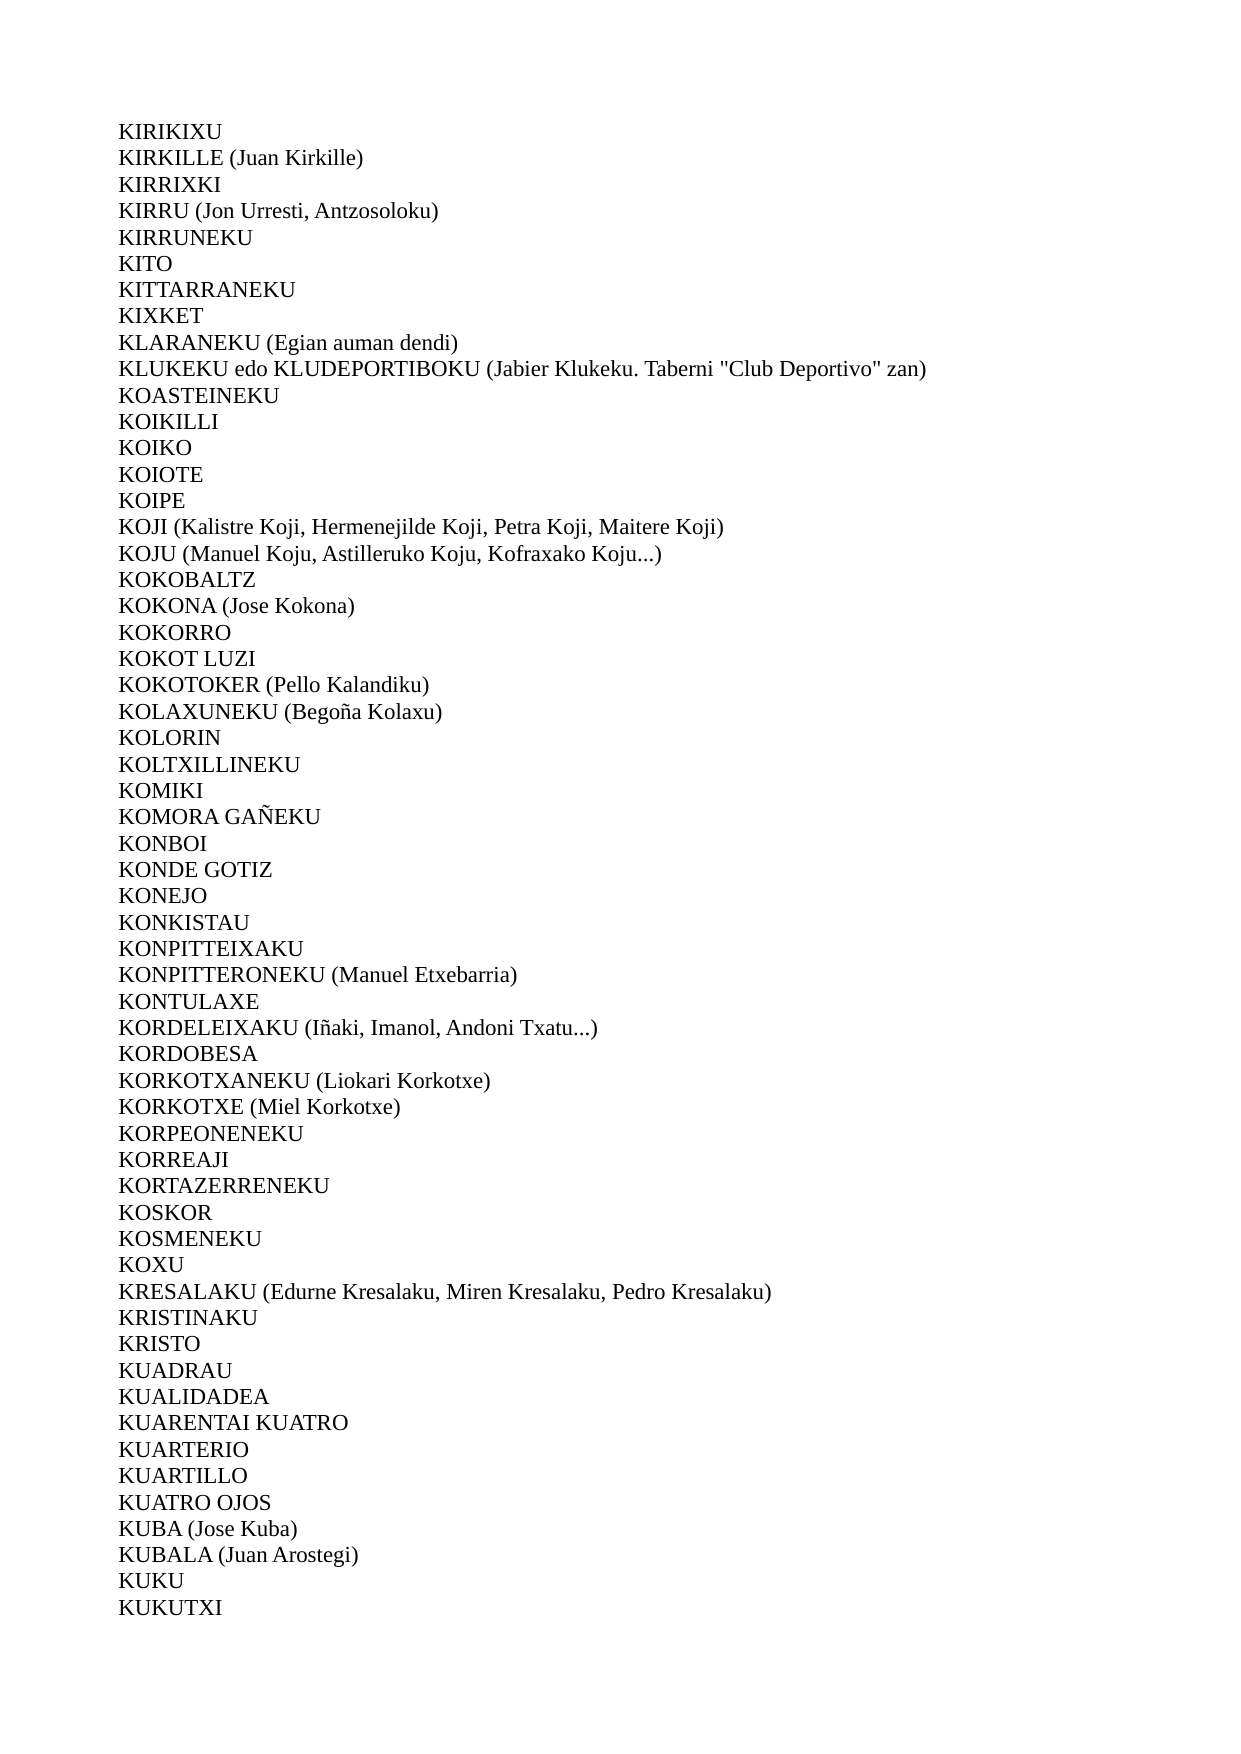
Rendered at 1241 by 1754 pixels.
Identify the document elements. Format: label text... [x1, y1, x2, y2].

text KUATRO OJOS [118, 1488, 1122, 1515]
text KRESALAKU (Edurne Kresalaku, Miren Kresalaku, Pedro Kresalaku) [118, 1278, 1122, 1304]
text KIRRU (Jon Urresti, Antzosoloku) [118, 197, 1122, 223]
text KOJI (Kalistre Koji, Hermenejilde Koji, Petra Koji, Maitere Koji) [118, 513, 1122, 540]
text KOKOBALTZ [118, 566, 1122, 592]
text KOJU (Manuel Koju, Astilleruko Koju, Kofraxako Koju...) [118, 540, 1122, 566]
text KIRIKIXU [118, 118, 1122, 144]
text KIRKILLE (Juan Kirkille) [118, 144, 1122, 171]
text KONEJO [118, 882, 1122, 909]
text KIRRIXKI [118, 171, 1122, 197]
text KORDOBESA [118, 1041, 1122, 1067]
text KOMORA GAÑEKU [118, 803, 1122, 830]
text KOKOT LUZI [118, 645, 1122, 672]
text KORKOTXANEKU (Liokari Korkotxe) [118, 1067, 1122, 1093]
text KUARTERIO [118, 1436, 1122, 1462]
text KUBALA (Juan Arostegi) [118, 1541, 1122, 1568]
text KUKUTXI [118, 1594, 1122, 1620]
text KRISTO [118, 1330, 1122, 1357]
text KUADRAU [118, 1357, 1122, 1383]
text KUKU [118, 1568, 1122, 1594]
text KLARANEKU (Egian auman dendi) [118, 329, 1122, 355]
text KONKISTAU [118, 909, 1122, 935]
text KOIOTE [118, 461, 1122, 487]
text KORDELEIXAKU (Iñaki, Imanol, Andoni Txatu...) [118, 1014, 1122, 1041]
text KITO [118, 250, 1122, 276]
text KONPITTERONEKU (Manuel Etxebarria) [118, 961, 1122, 988]
text KOIPE [118, 487, 1122, 513]
text KUALIDADEA [118, 1383, 1122, 1409]
text KIRRUNEKU [118, 223, 1122, 250]
text KOKOTOKER (Pello Kalandiku) [118, 672, 1122, 698]
text KONPITTEIXAKU [118, 935, 1122, 961]
text KONTULAXE [118, 988, 1122, 1014]
text KORPEONENEKU [118, 1119, 1122, 1146]
text KUARTILLO [118, 1462, 1122, 1488]
text KLUKEKU edo KLUDEPORTIBOKU (Jabier Klukeku. Taberni "Club Deportivo" zan) [118, 355, 1122, 382]
text KOMIKI [118, 777, 1122, 803]
text KUARENTAI KUATRO [118, 1409, 1122, 1436]
text KORREAJI [118, 1146, 1122, 1172]
text KONDE GOTIZ [118, 856, 1122, 882]
text KOXU [118, 1251, 1122, 1278]
text KOKORRO [118, 619, 1122, 645]
text KOASTEINEKU [118, 382, 1122, 408]
text KOKONA (Jose Kokona) [118, 592, 1122, 619]
text KORTAZERRENEKU [118, 1172, 1122, 1199]
text KORKOTXE (Miel Korkotxe) [118, 1093, 1122, 1119]
text KOIKO [118, 434, 1122, 461]
text KOLTXILLINEKU [118, 751, 1122, 777]
text KOLAXUNEKU (Begoña Kolaxu) [118, 698, 1122, 724]
text KONBOI [118, 830, 1122, 856]
text KRISTINAKU [118, 1304, 1122, 1330]
text KUBA (Jose Kuba) [118, 1515, 1122, 1541]
text KOLORIN [118, 724, 1122, 751]
text KIXKET [118, 303, 1122, 329]
text KOSKOR [118, 1199, 1122, 1225]
text KOIKILLI [118, 408, 1122, 434]
text KOSMENEKU [118, 1225, 1122, 1251]
text KITTARRANEKU [118, 276, 1122, 303]
